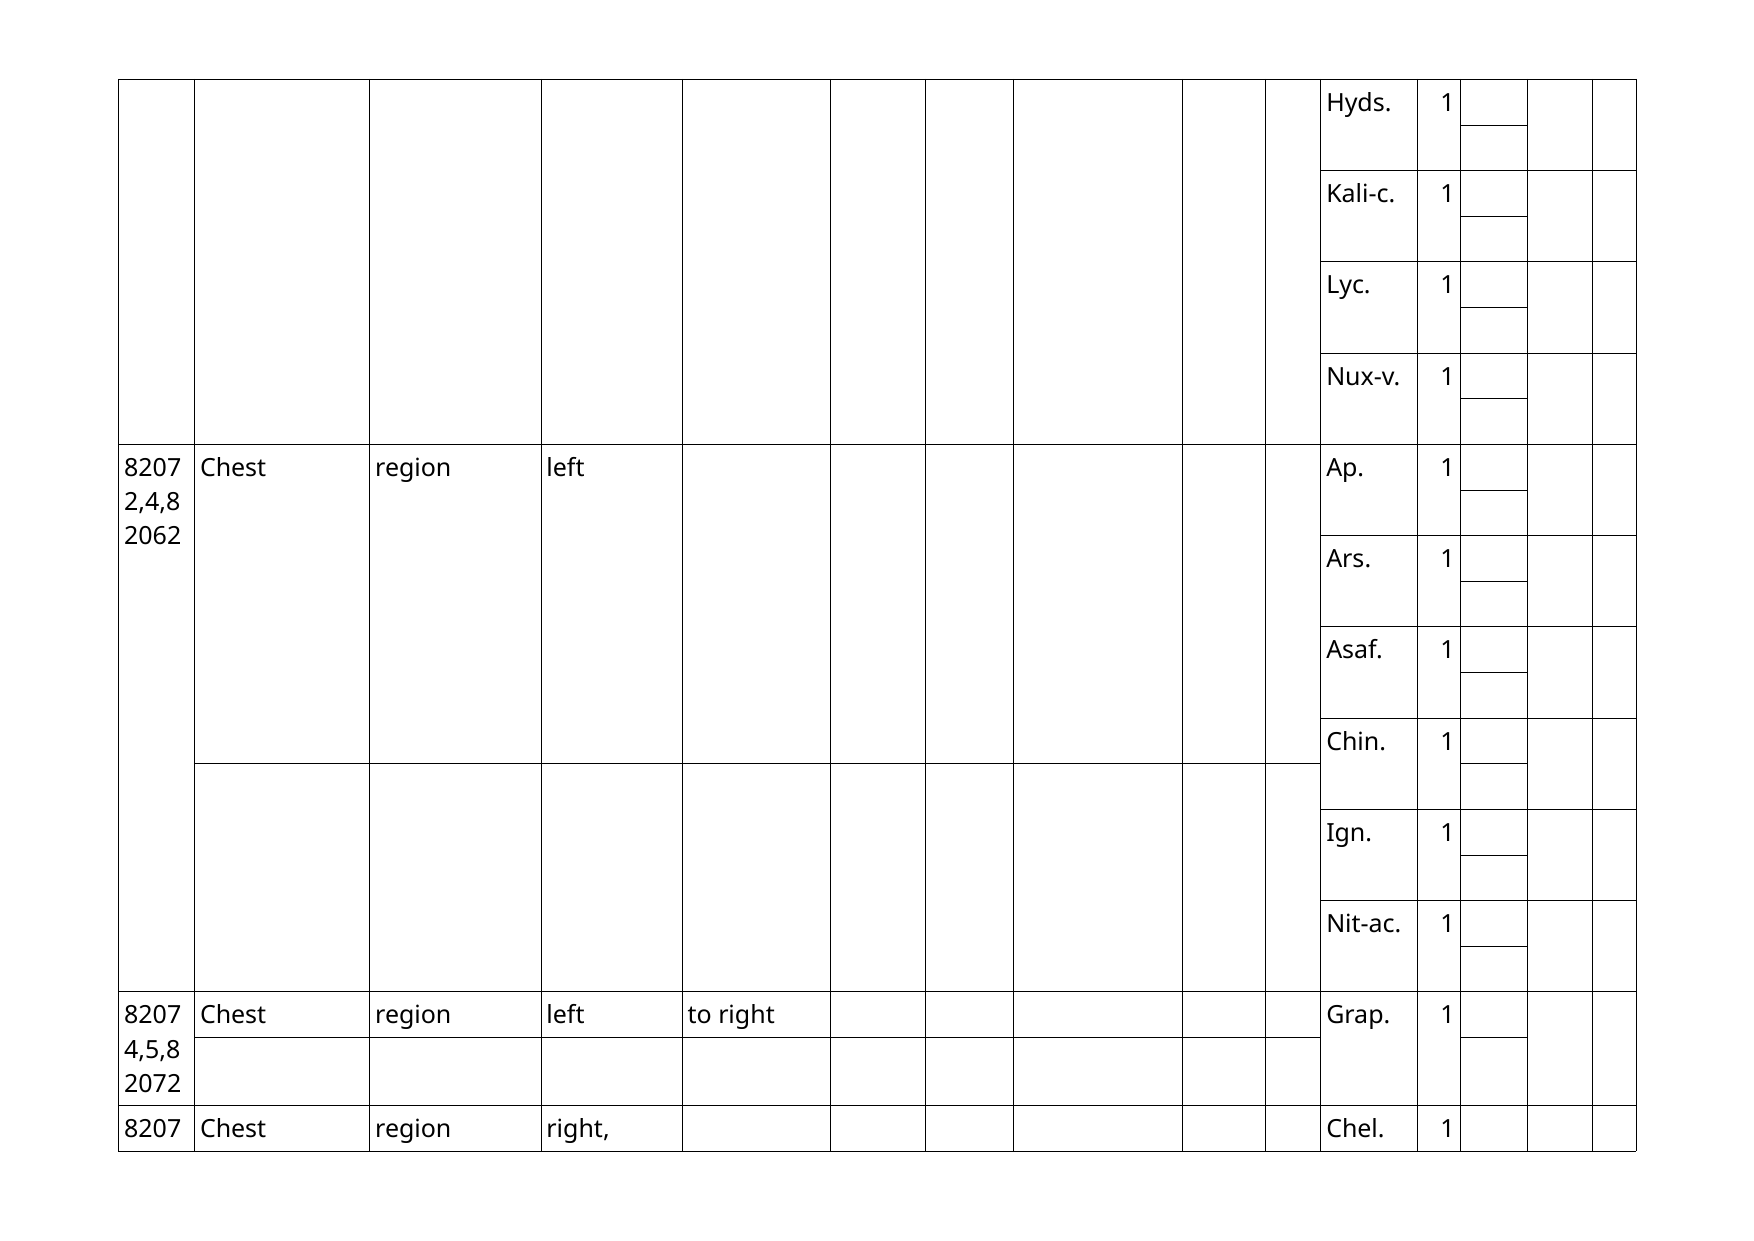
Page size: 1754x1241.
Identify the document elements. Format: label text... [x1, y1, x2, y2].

table_cell 1 [1418, 901, 1460, 991]
table_cell [1461, 217, 1527, 261]
table_cell region [370, 445, 541, 763]
table_cell [1183, 1106, 1265, 1151]
table_cell [1593, 719, 1636, 809]
table_cell 82074,5,82072 [119, 992, 194, 1105]
table_cell to right [683, 992, 830, 1037]
table_cell [370, 80, 541, 444]
table_cell [1461, 992, 1527, 1037]
table_cell [1461, 399, 1527, 444]
table_cell [1014, 1106, 1182, 1151]
table_cell [1266, 80, 1320, 444]
table_cell region [370, 1106, 541, 1151]
table_cell [683, 80, 830, 444]
table_cell 1 [1418, 627, 1460, 718]
table_cell Ap. [1321, 445, 1417, 535]
table_cell region [370, 992, 541, 1037]
table_cell [1593, 992, 1636, 1105]
table_cell 1 [1418, 719, 1460, 809]
table_cell [926, 764, 1013, 991]
table_cell [370, 764, 541, 991]
table_cell [831, 1106, 925, 1151]
table_cell [1461, 582, 1527, 626]
table_cell [1593, 445, 1636, 535]
table_cell [1528, 992, 1592, 1105]
table_cell [1461, 947, 1527, 991]
table_cell [1461, 627, 1527, 672]
table_cell [1593, 901, 1636, 991]
table_cell [1593, 627, 1636, 718]
table_cell Kali-c. [1321, 171, 1417, 261]
table_cell [119, 80, 194, 444]
table_cell [1183, 445, 1265, 763]
table_cell [195, 1038, 369, 1105]
table_cell [1528, 445, 1592, 535]
table_cell [1461, 171, 1527, 216]
table_cell [1014, 992, 1182, 1037]
table_cell [683, 1038, 830, 1105]
table_cell [926, 992, 1013, 1037]
table_cell [1461, 1106, 1527, 1151]
table_cell [1528, 536, 1592, 626]
table_cell Grap. [1321, 992, 1417, 1105]
table_cell [831, 445, 925, 763]
table_cell [1183, 1038, 1265, 1105]
table_cell [542, 1038, 682, 1105]
table_cell [683, 764, 830, 991]
table_cell [1461, 445, 1527, 489]
table_cell [195, 80, 369, 444]
table_cell [1014, 80, 1182, 444]
table_cell right, [542, 1106, 682, 1151]
table_cell [831, 764, 925, 991]
table_cell [1266, 992, 1320, 1037]
table_cell [1461, 262, 1527, 307]
table_cell [1461, 1038, 1527, 1105]
table_cell Ign. [1321, 810, 1417, 900]
table_cell [1528, 262, 1592, 353]
table_cell [1461, 673, 1527, 718]
table_cell left [542, 992, 682, 1037]
table_cell Chin. [1321, 719, 1417, 809]
table_cell [1593, 354, 1636, 444]
table_cell [1593, 1106, 1636, 1151]
table_cell [1528, 719, 1592, 809]
table_cell [1183, 80, 1265, 444]
table_cell [1593, 536, 1636, 626]
table_cell [1528, 171, 1592, 261]
table_cell 82072,4,82062 [119, 445, 194, 991]
table_cell [831, 1038, 925, 1105]
table_cell Hyds. [1321, 80, 1417, 170]
table_cell [683, 445, 830, 763]
table_cell [1014, 764, 1182, 991]
table_cell 1 [1418, 262, 1460, 353]
table_cell [1461, 126, 1527, 170]
table_cell [1461, 80, 1527, 124]
table_cell 1 [1418, 1106, 1460, 1151]
table_cell Chest [195, 992, 369, 1037]
table_cell [1183, 992, 1265, 1037]
table_cell [1528, 627, 1592, 718]
table_cell [1528, 1106, 1592, 1151]
table_cell Chest [195, 445, 369, 763]
table_cell [542, 764, 682, 991]
table_cell [1461, 536, 1527, 581]
table_cell 1 [1418, 810, 1460, 900]
table_cell 1 [1418, 354, 1460, 444]
table_cell [1461, 764, 1527, 809]
table_cell [926, 1106, 1013, 1151]
table_cell [1593, 171, 1636, 261]
table_cell [1461, 719, 1527, 763]
table_cell Nit-ac. [1321, 901, 1417, 991]
table_cell 1 [1418, 445, 1460, 535]
table_cell [1461, 901, 1527, 946]
table_cell [1461, 354, 1527, 398]
table_cell Ars. [1321, 536, 1417, 626]
table_cell [1183, 764, 1265, 991]
table_cell [1593, 80, 1636, 170]
table_cell Lyc. [1321, 262, 1417, 353]
table_cell [370, 1038, 541, 1105]
table_cell [1593, 262, 1636, 353]
table_cell [1461, 491, 1527, 535]
table_cell 1 [1418, 992, 1460, 1105]
table_cell [683, 1106, 830, 1151]
table_cell [1528, 80, 1592, 170]
table_cell [1266, 1106, 1320, 1151]
table_cell 1 [1418, 80, 1460, 170]
table_cell Chel. [1321, 1106, 1417, 1151]
table_cell [831, 992, 925, 1037]
table_cell [1266, 1038, 1320, 1105]
table_cell 8207 [119, 1106, 194, 1151]
table_cell [195, 764, 369, 991]
table_cell [1266, 445, 1320, 763]
table_cell [1014, 445, 1182, 763]
table_cell [1528, 810, 1592, 900]
table_cell [926, 1038, 1013, 1105]
table_cell [831, 80, 925, 444]
table_cell left [542, 445, 682, 763]
table_cell [542, 80, 682, 444]
table_cell [1593, 810, 1636, 900]
table_cell Asaf. [1321, 627, 1417, 718]
table_cell [1461, 856, 1527, 900]
table_cell [926, 80, 1013, 444]
table_cell [1266, 764, 1320, 991]
table_cell [1461, 810, 1527, 854]
table_cell [1014, 1038, 1182, 1105]
table_cell Chest [195, 1106, 369, 1151]
table_cell [1528, 354, 1592, 444]
table_cell [1528, 901, 1592, 991]
table_cell [926, 445, 1013, 763]
table_cell [1461, 308, 1527, 353]
table_cell Nux-v. [1321, 354, 1417, 444]
table_cell 1 [1418, 171, 1460, 261]
table_cell 1 [1418, 536, 1460, 626]
